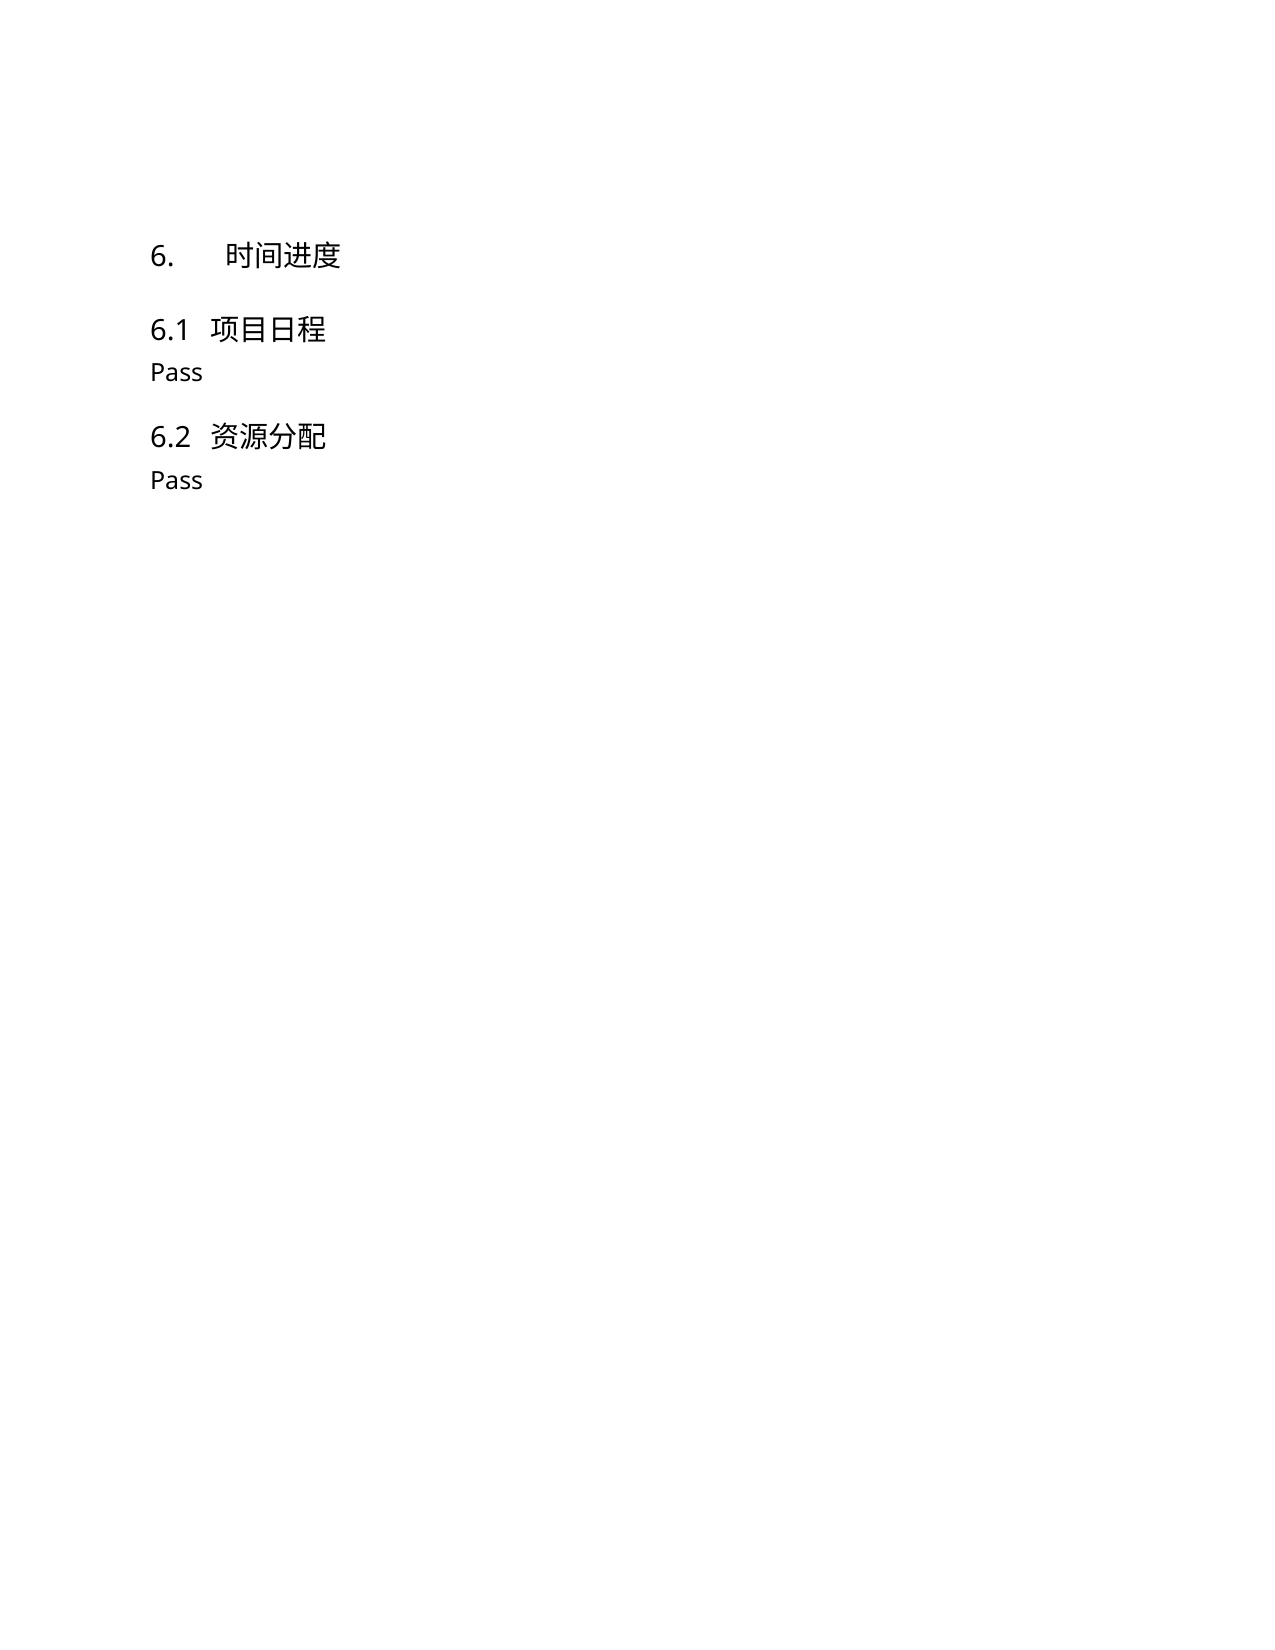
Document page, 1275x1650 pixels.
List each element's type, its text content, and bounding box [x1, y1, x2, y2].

subtitle 6.1 项目日程 [150, 306, 1125, 348]
subtitle 6.2 资源分配 [150, 414, 1125, 456]
text Pass [150, 462, 1125, 497]
subtitle 6. 时间进度 [150, 232, 1125, 275]
text Pass [150, 355, 1125, 389]
